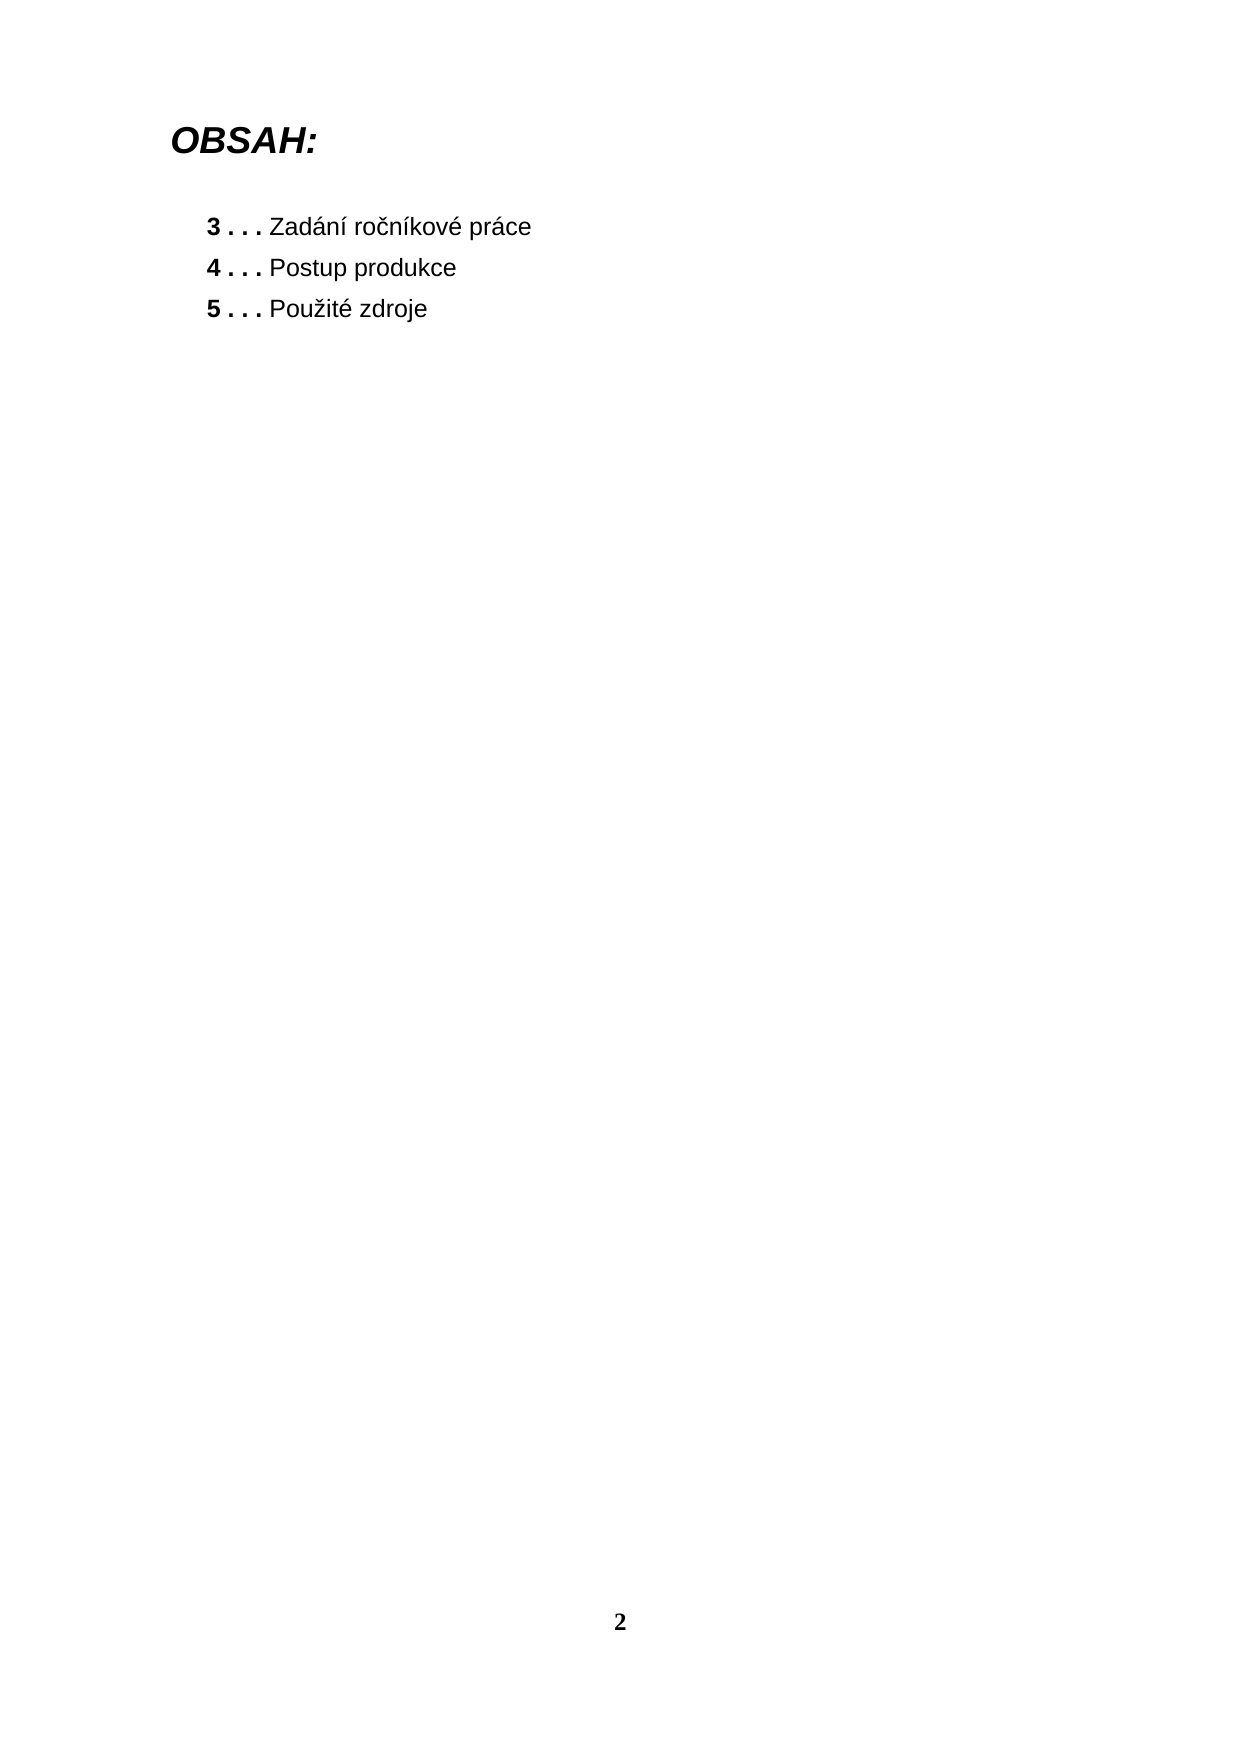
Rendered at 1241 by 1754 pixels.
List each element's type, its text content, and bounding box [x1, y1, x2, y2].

text 3 . . . Zadání ročníkové práce [207, 212, 1122, 241]
text 5 . . . Použité zdroje [207, 294, 1122, 323]
text 4 . . . Postup produkce [207, 253, 1122, 282]
text OBSAH: [118, 118, 1122, 161]
